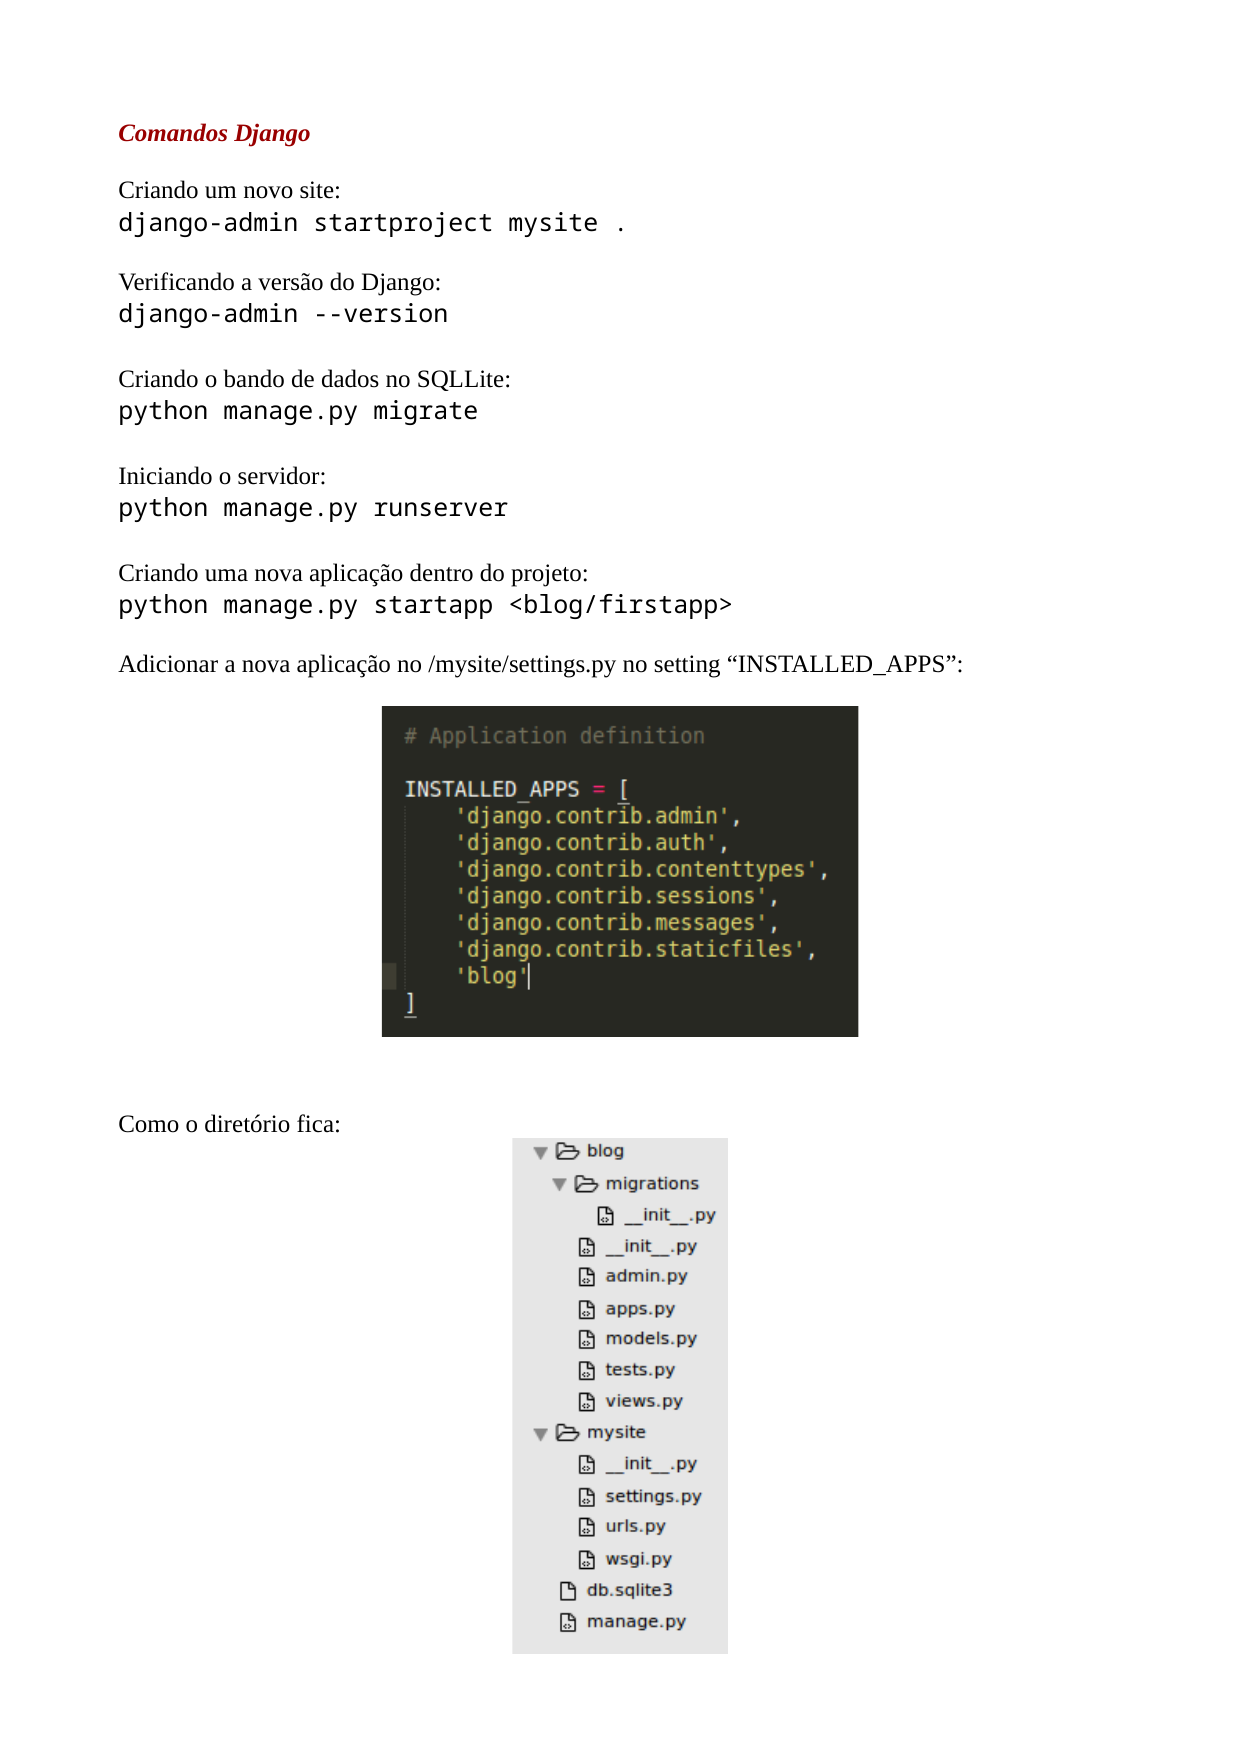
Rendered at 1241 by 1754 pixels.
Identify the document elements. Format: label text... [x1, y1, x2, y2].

text Adicionar a nova aplicação no /mysite/settings.py no setting “INSTALLED_APPS”: [118, 649, 1122, 678]
text python manage.py runserver [118, 490, 1122, 524]
text django-admin startproject mysite . [118, 204, 1122, 238]
text Iniciando o servidor: [118, 461, 1122, 490]
text django-admin --version [118, 296, 1122, 330]
text Como o diretório fica: [118, 1109, 1122, 1138]
text Verificando a versão do Django: [118, 267, 1122, 296]
text python manage.py migrate [118, 393, 1122, 427]
text Comandos Django [118, 118, 1122, 147]
text Criando o bando de dados no SQLLite: [118, 364, 1122, 393]
text python manage.py startapp <blog/firstapp> [118, 587, 1122, 621]
text Criando uma nova aplicação dentro do projeto: [118, 558, 1122, 587]
picture [512, 1138, 728, 1654]
picture [381, 706, 859, 1037]
text Criando um novo site: [118, 176, 1122, 204]
